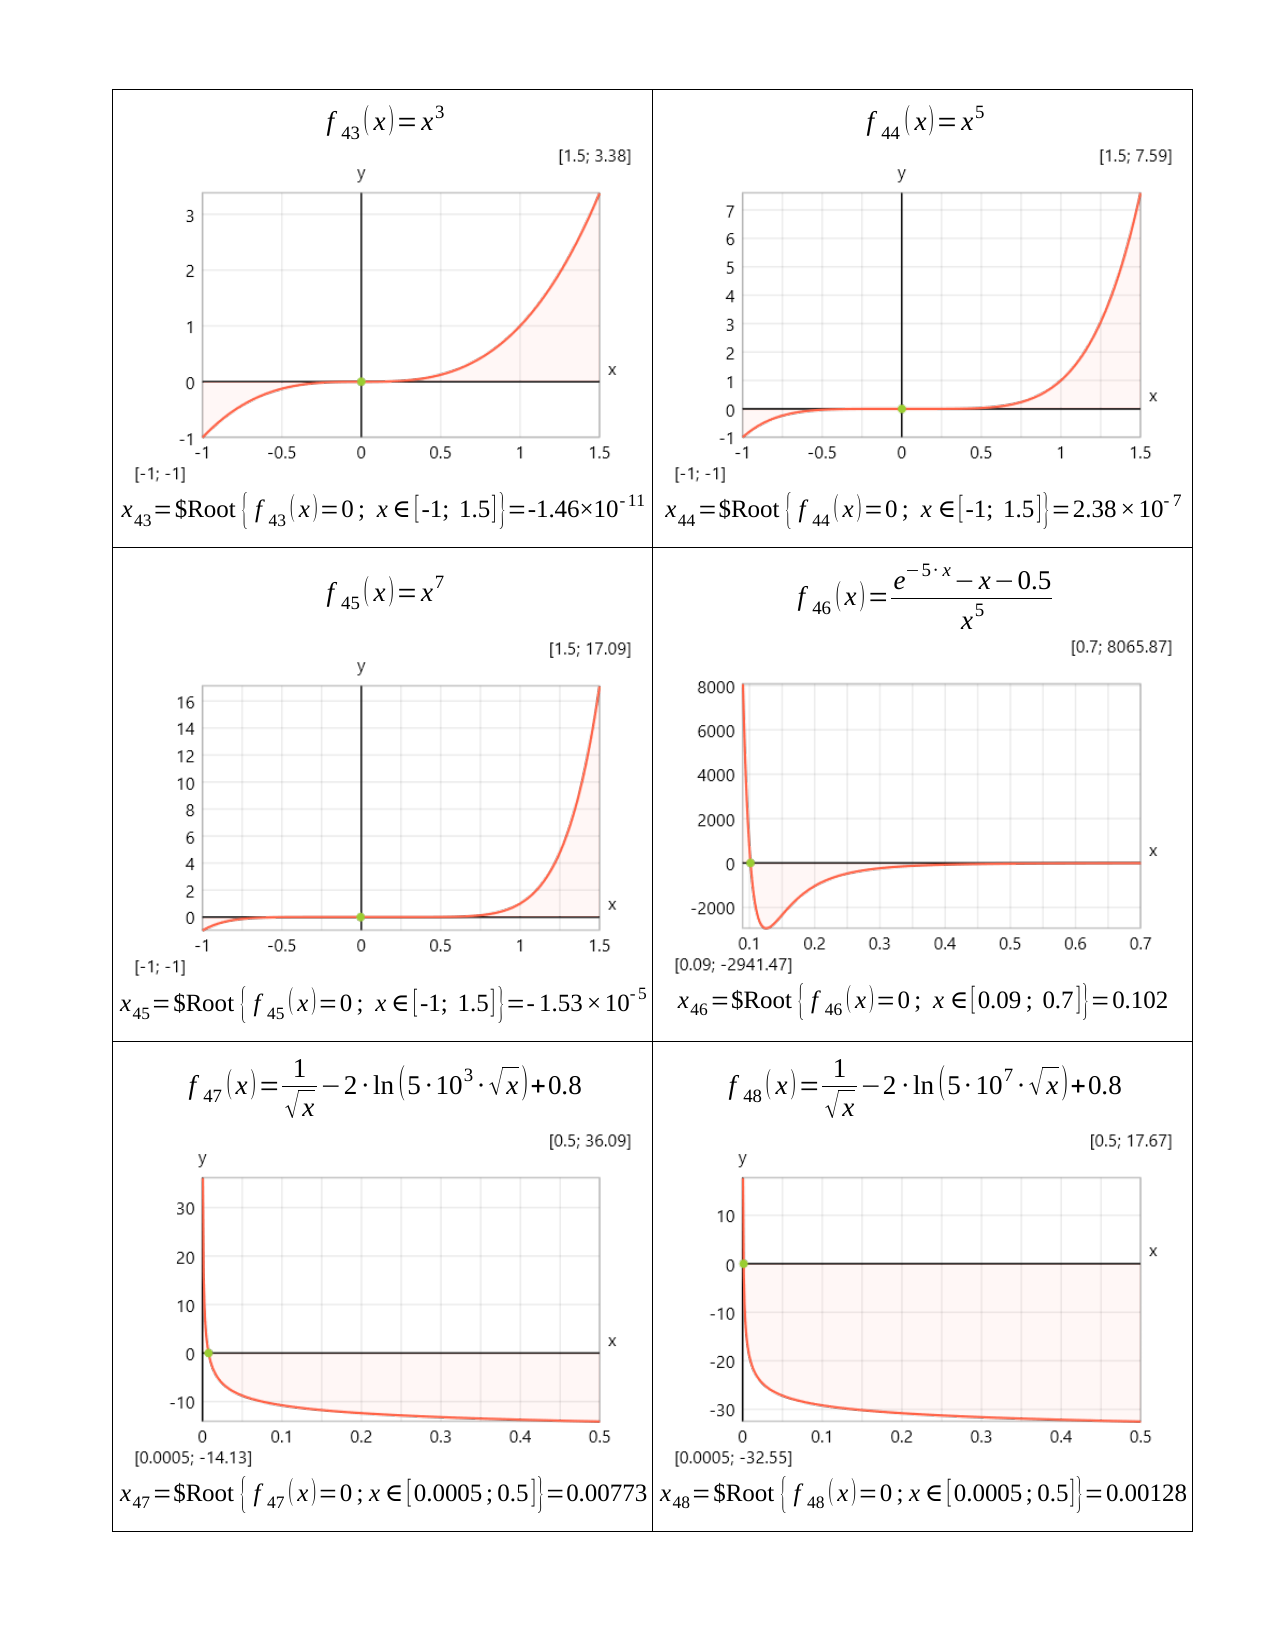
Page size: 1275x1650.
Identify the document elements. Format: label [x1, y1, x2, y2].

table_cell [113, 90, 652, 547]
table_cell [113, 1042, 652, 1531]
table_cell [653, 1042, 1192, 1531]
table_cell [113, 548, 652, 1041]
table_cell [653, 90, 1192, 547]
table_cell [653, 548, 1192, 1041]
